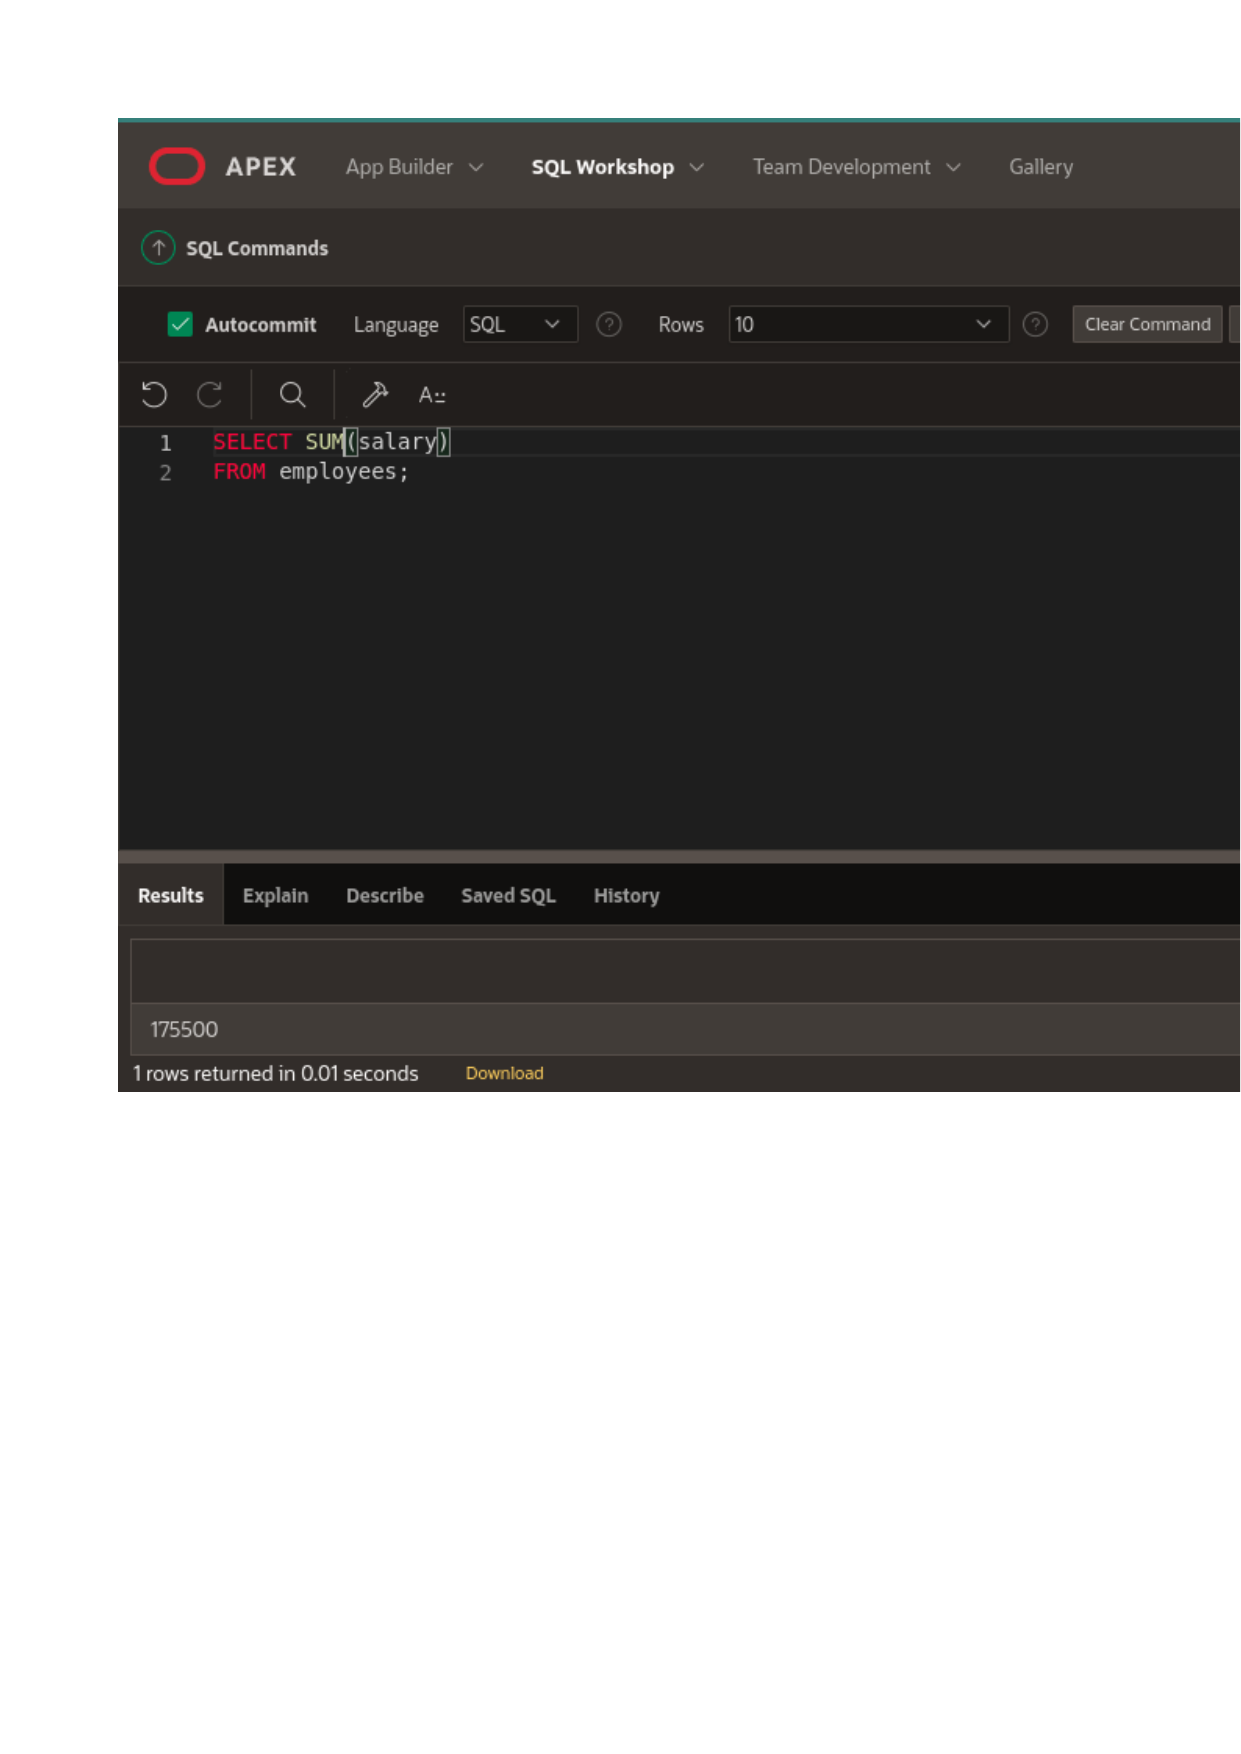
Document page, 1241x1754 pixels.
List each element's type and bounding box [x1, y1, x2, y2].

picture [118, 118, 1241, 1092]
